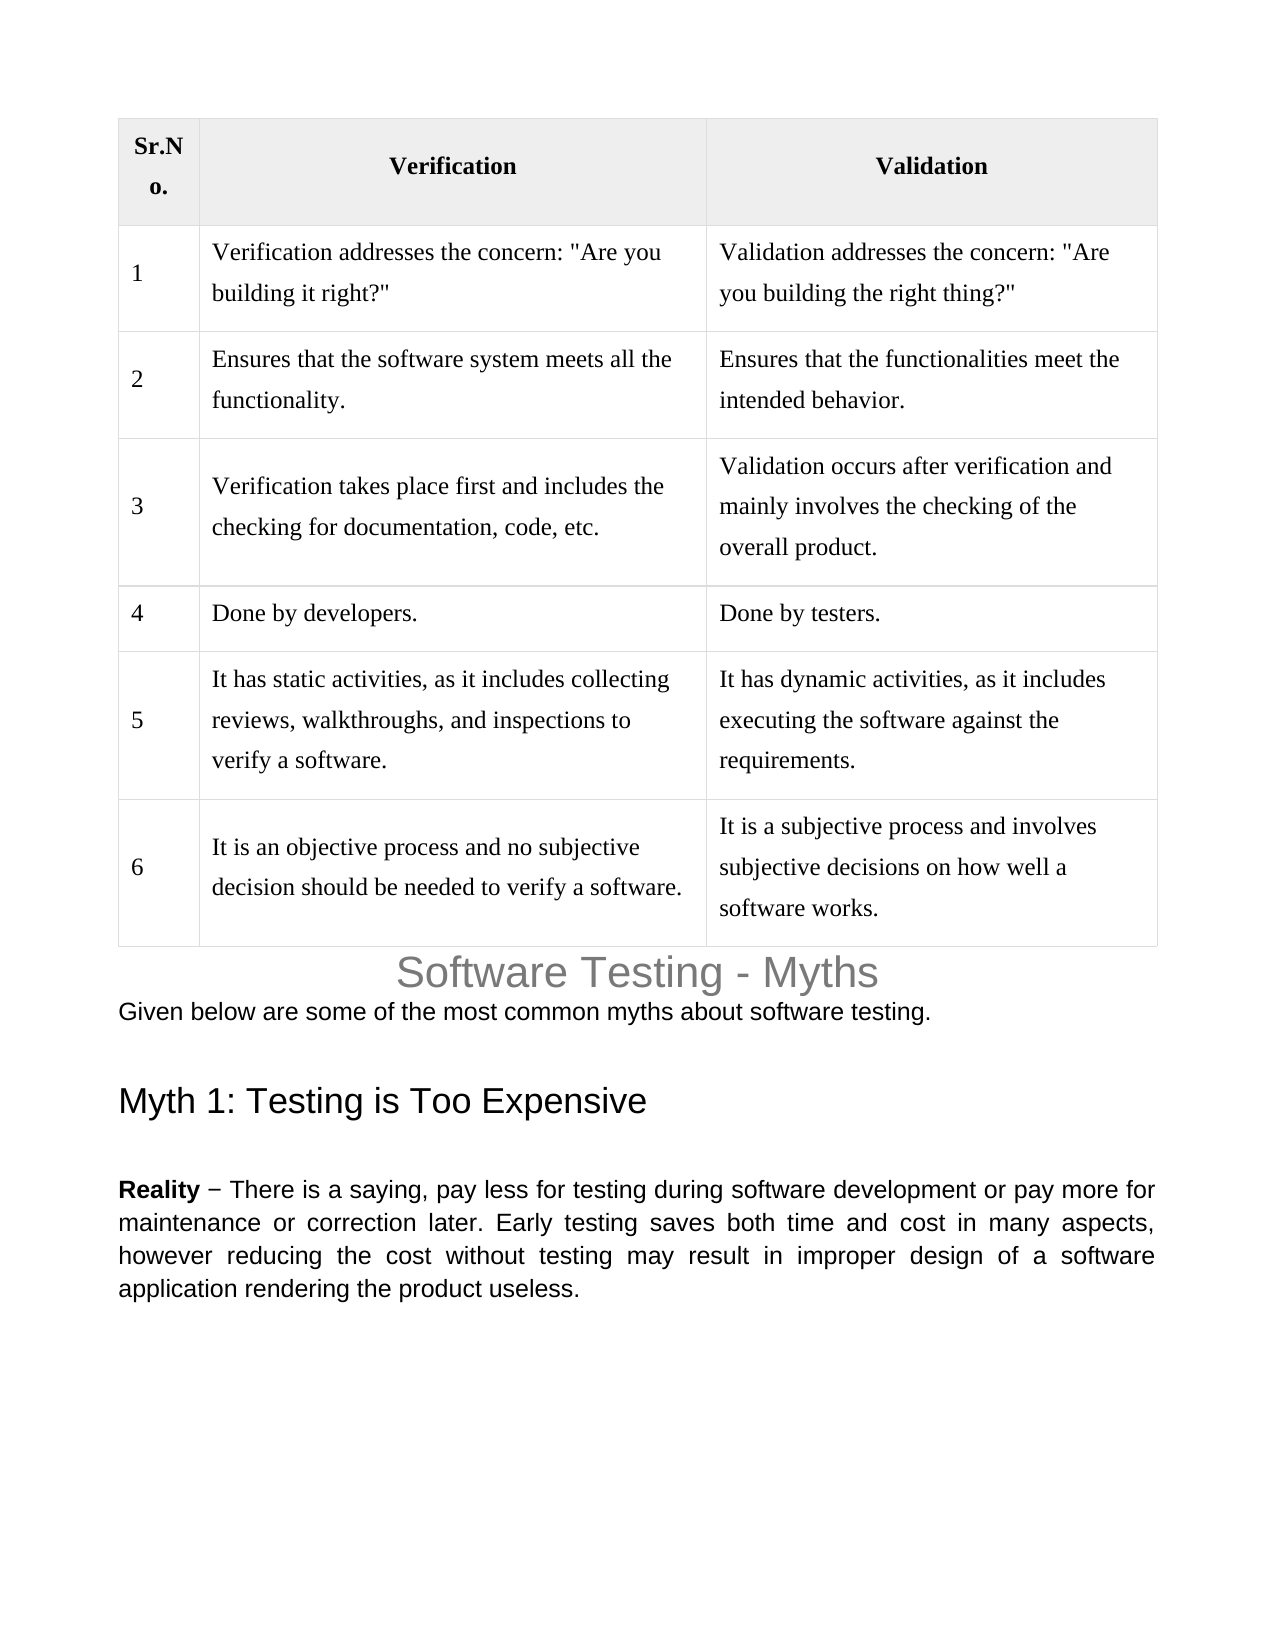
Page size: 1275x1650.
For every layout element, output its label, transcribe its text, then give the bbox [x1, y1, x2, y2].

table_cell It has static activities, as it includes collecting reviews, walkthroughs, and inspections to verify a software. [200, 652, 706, 799]
table_cell It has dynamic activities, as it includes executing the software against the requirements. [707, 652, 1157, 799]
table_cell It is a subjective process and involves subjective decisions on how well a software works. [707, 800, 1157, 946]
table_cell Validation occurs after verification and mainly involves the checking of the overall product. [707, 439, 1157, 585]
table_cell 3 [119, 439, 199, 585]
table_cell Done by developers. [200, 587, 706, 651]
table_cell 1 [119, 226, 199, 331]
table_cell 4 [119, 587, 199, 651]
table_header Sr.No. [119, 119, 199, 225]
table_cell 5 [119, 652, 199, 799]
table_header Verification [200, 119, 706, 225]
text Given below are some of the most common myths about software testing. [118, 997, 1157, 1025]
table_cell It is an objective process and no subjective decision should be needed to verify a software. [200, 800, 706, 946]
table_cell Ensures that the software system meets all the functionality. [200, 332, 706, 438]
table_header Validation [707, 119, 1157, 225]
table_cell Verification takes place first and includes the checking for documentation, code, etc. [200, 439, 706, 585]
table_cell Done by testers. [707, 587, 1157, 651]
table_cell 6 [119, 800, 199, 946]
table_cell Verification addresses the concern: "Are you building it right?" [200, 226, 706, 331]
table_cell 2 [119, 332, 199, 438]
subtitle Software Testing - Myths [118, 947, 1157, 997]
subtitle Myth 1: Testing is Too Expensive [118, 1080, 1157, 1121]
table_cell Ensures that the functionalities meet the intended behavior. [707, 332, 1157, 438]
text Reality − There is a saying, pay less for testing during software development or pay more for maintenance or correction later. Early testing saves both time and cost in many aspects, however reducing the cost without testing may result in improper design of a software application rendering the product useless. [118, 1175, 1157, 1303]
table_cell Validation addresses the concern: "Are you building the right thing?" [707, 226, 1157, 331]
